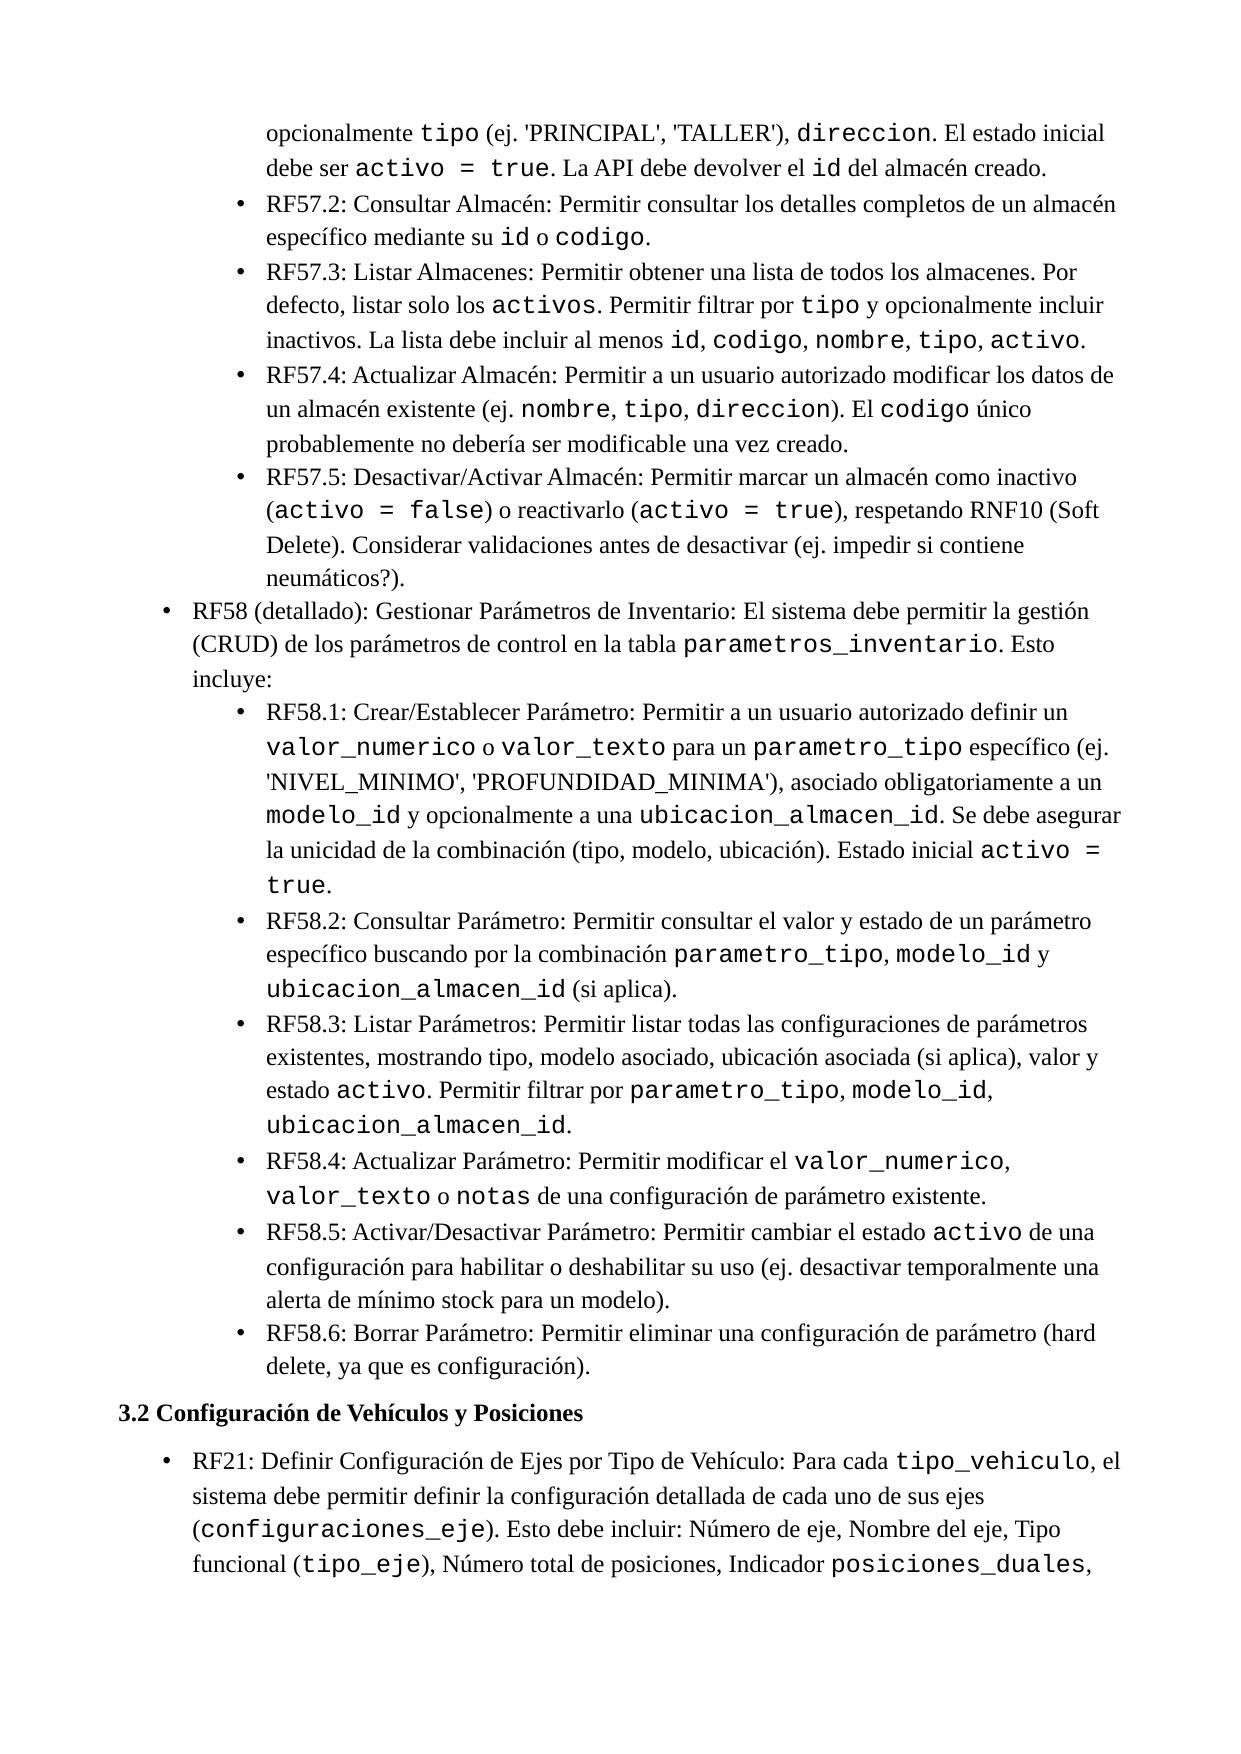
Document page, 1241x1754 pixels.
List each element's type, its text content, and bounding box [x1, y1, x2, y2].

list opcionalmente tipo (ej. 'PRINCIPAL', 'TALLER'), direccion. El estado inicial debe ser activo = true. La API debe devolver el id del almacén creado. [236, 118, 1122, 184]
list RF58.4: Actualizar Parámetro: Permitir modificar el valor_numerico, valor_texto o notas de una configuración de parámetro existente. [236, 1146, 1122, 1212]
list RF57.4: Actualizar Almacén: Permitir a un usuario autorizado modificar los datos de un almacén existente (ej. nombre, tipo, direccion). El codigo único probablemente no debería ser modificable una vez creado. [236, 361, 1122, 457]
list RF58 (detallado): Gestionar Parámetros de Inventario: El sistema debe permitir la gestión (CRUD) de los parámetros de control en la tabla parametros_inventario. Esto incluye: [162, 596, 1122, 693]
list RF58.3: Listar Parámetros: Permitir listar todas las configuraciones de parámetros existentes, mostrando tipo, modelo asociado, ubicación asociada (si aplica), valor y estado activo. Permitir filtrar por parametro_tipo, modelo_id, ubicacion_almacen_id. [236, 1009, 1122, 1141]
list RF58.2: Consultar Parámetro: Permitir consultar el valor y estado de un parámetro específico buscando por la combinación parametro_tipo, modelo_id y ubicacion_almacen_id (si aplica). [236, 906, 1122, 1005]
list RF57.5: Desactivar/Activar Almacén: Permitir marcar un almacén como inactivo (activo = false) o reactivarlo (activo = true), respetando RNF10 (Soft Delete). Considerar validaciones antes de desactivar (ej. impedir si contiene neumáticos?). [236, 462, 1122, 592]
list RF58.5: Activar/Desactivar Parámetro: Permitir cambiar el estado activo de una configuración para habilitar o deshabilitar su uso (ej. desactivar temporalmente una alerta de mínimo stock para un modelo). [236, 1217, 1122, 1313]
list RF57.3: Listar Almacenes: Permitir obtener una lista de todos los almacenes. Por defecto, listar solo los activos. Permitir filtrar por tipo y opcionalmente incluir inactivos. La lista debe incluir al menos id, codigo, nombre, tipo, activo. [236, 257, 1122, 356]
text 3.2 Configuración de Vehículos y Posiciones [118, 1398, 1122, 1427]
list RF58.1: Crear/Establecer Parámetro: Permitir a un usuario autorizado definir un valor_numerico o valor_texto para un parametro_tipo específico (ej. 'NIVEL_MINIMO', 'PROFUNDIDAD_MINIMA'), asociado obligatoriamente a un modelo_id y opcionalmente a una ubicacion_almacen_id. Se debe asegurar la unicidad de la combinación (tipo, modelo, ubicación). Estado inicial activo = true. [236, 697, 1122, 901]
list RF21: Definir Configuración de Ejes por Tipo de Vehículo: Para cada tipo_vehiculo, el sistema debe permitir definir la configuración detallada de cada uno de sus ejes (configuraciones_eje). Esto debe incluir: Número de eje, Nombre del eje, Tipo funcional (tipo_eje), Número total de posiciones, Indicador posiciones_duales, [162, 1446, 1122, 1580]
list RF58.6: Borrar Parámetro: Permitir eliminar una configuración de parámetro (hard delete, ya que es configuración). [236, 1318, 1122, 1379]
list RF57.2: Consultar Almacén: Permitir consultar los detalles completos de un almacén específico mediante su id o codigo. [236, 189, 1122, 252]
